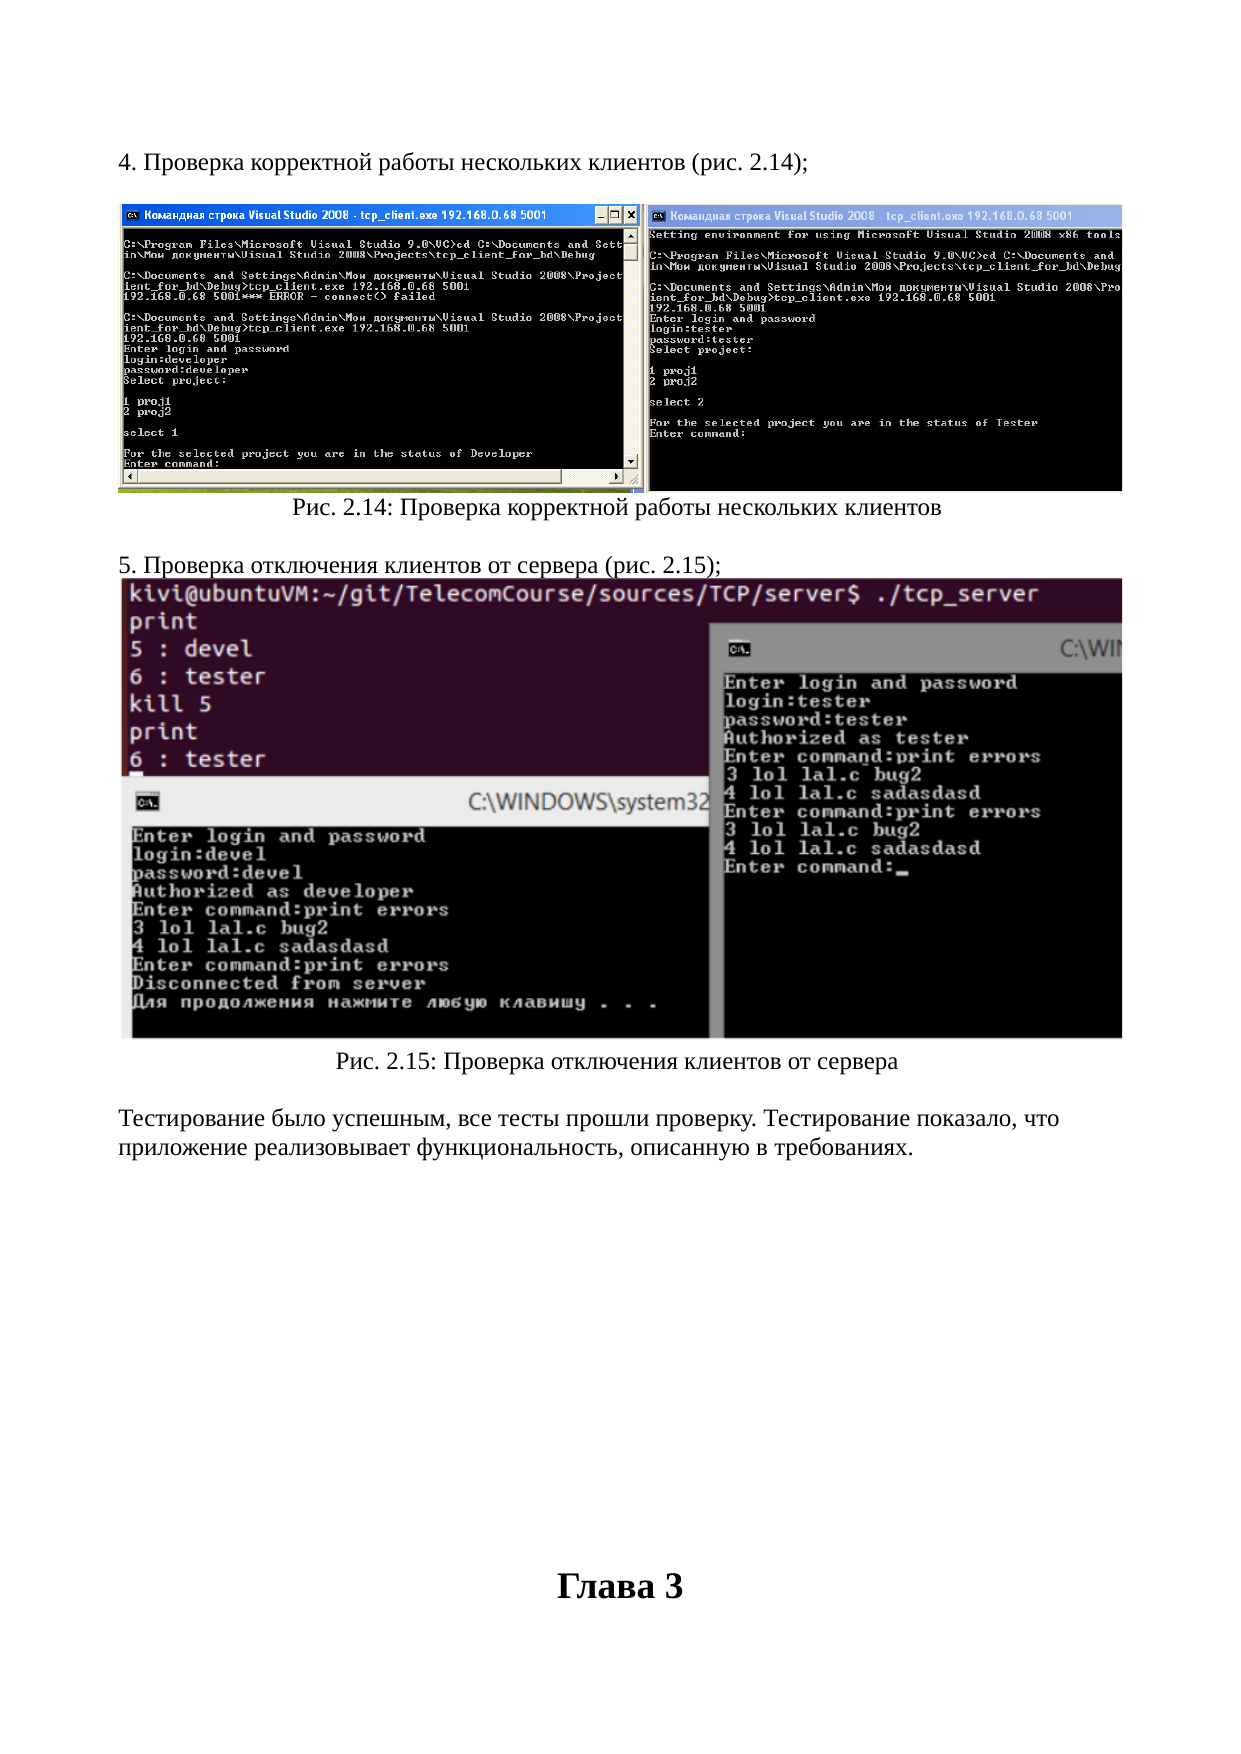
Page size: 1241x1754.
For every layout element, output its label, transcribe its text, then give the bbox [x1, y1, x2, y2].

text Тестирование было успешным, все тесты прошли проверку. Тестирование показало, что приложение реализовывает функциональность, описанную в требованиях. [118, 1103, 1122, 1161]
picture [118, 204, 1123, 493]
picture [118, 578, 1123, 1046]
text Глава 3 [118, 1563, 1122, 1607]
text 4. Проверка корректной работы нескольких клиентов (рис. 2.14); [118, 147, 1122, 176]
text 5. Проверка отключения клиентов от сервера (рис. 2.15); [118, 550, 1122, 578]
text Рис. 2.14: Проверка корректной работы нескольких клиентов [118, 493, 1122, 521]
text Рис. 2.15: Проверка отключения клиентов от сервера [118, 1046, 1122, 1075]
